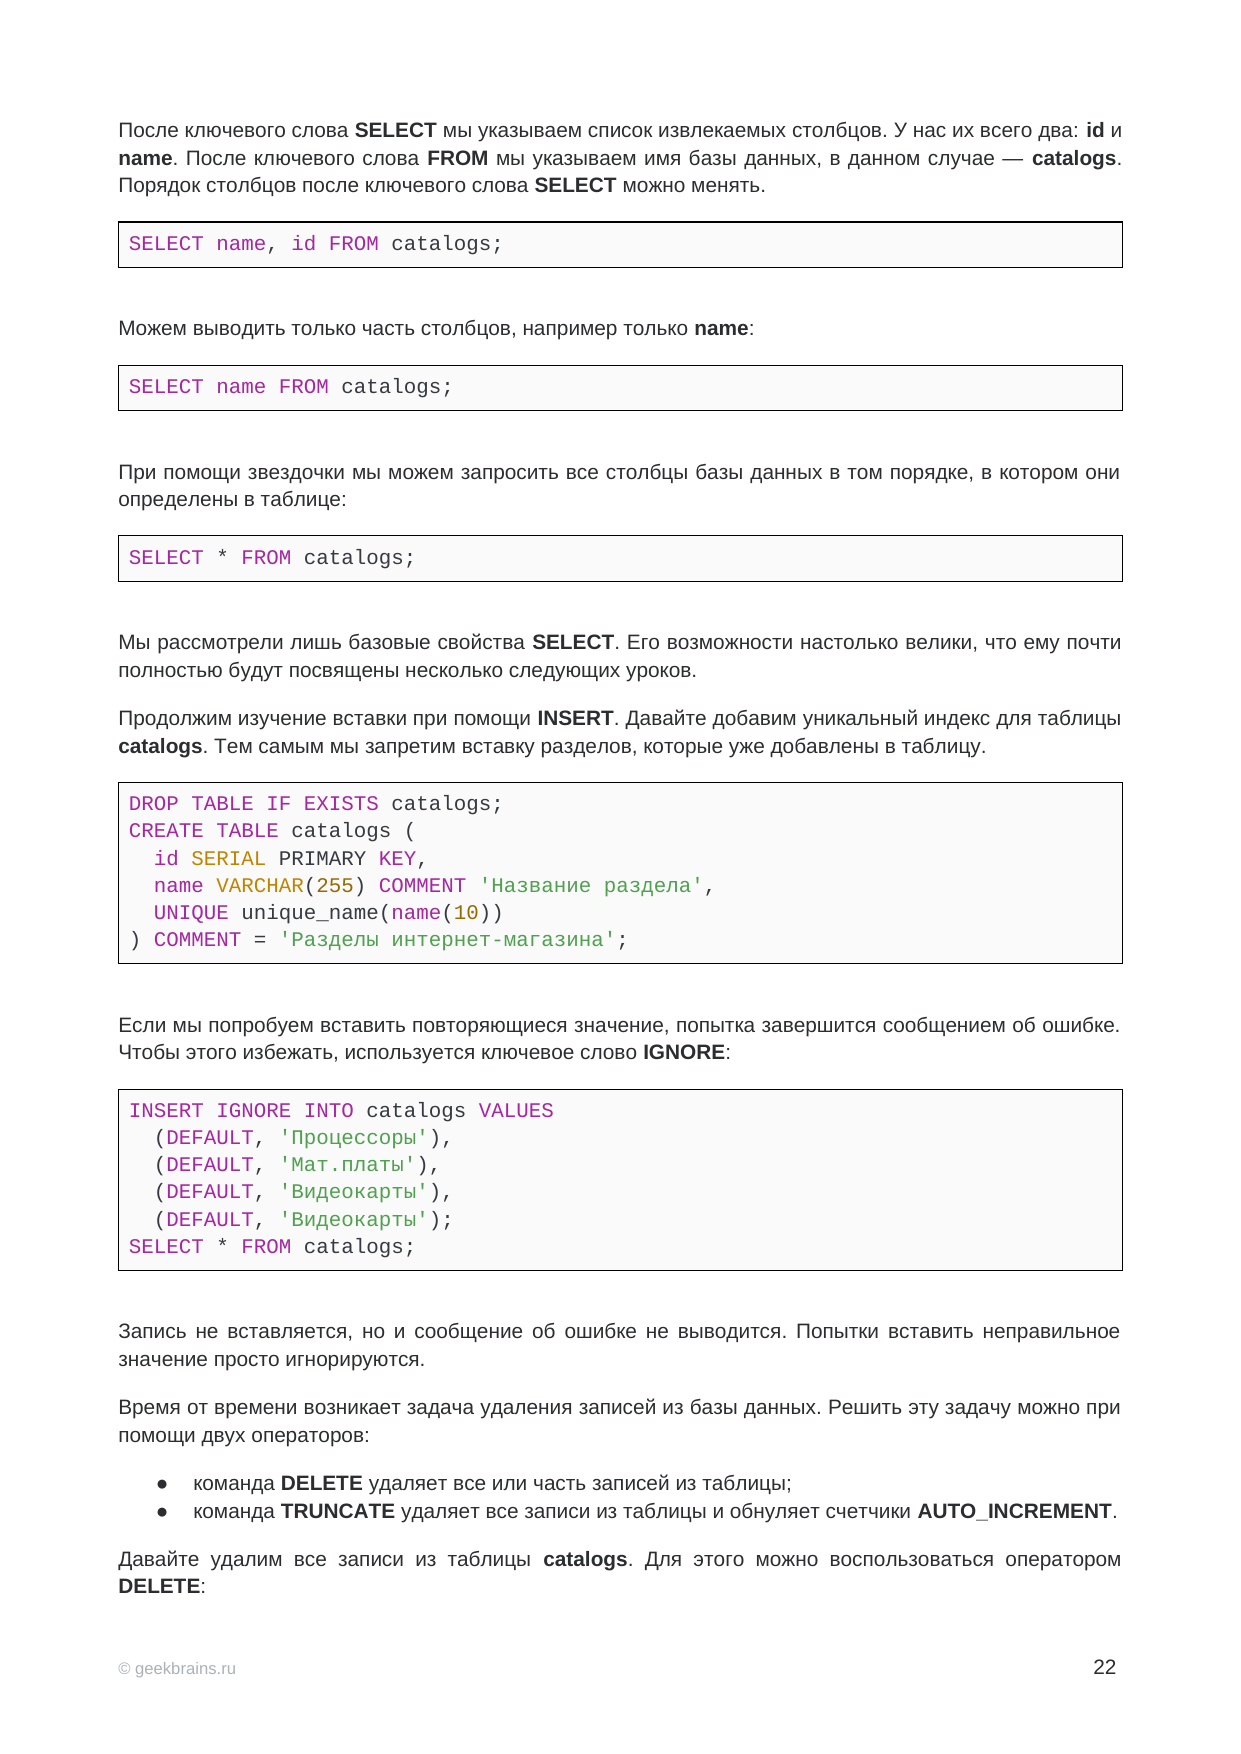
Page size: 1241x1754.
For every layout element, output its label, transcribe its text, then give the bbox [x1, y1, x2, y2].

table_header SELECT * FROM catalogs; [119, 536, 1122, 581]
list команда DELETE удаляет все или часть записей из таблицы; [156, 1471, 1122, 1495]
list команда TRUNCATE удаляет все записи из таблицы и обнуляет счетчики AUTO_INCREMENT. [156, 1498, 1122, 1522]
text Давайте удалим все записи из таблицы catalogs. Для этого можно воспользоваться оператором DELETE: [118, 1547, 1122, 1598]
text Запись не вставляется, но и сообщение об ошибке не выводится. Попытки вставить неправильное значение просто игнорируются. [118, 1292, 1122, 1371]
table_header INSERT IGNORE INTO catalogs VALUES (DEFAULT, 'Процессоры'), (DEFAULT, 'Мат.платы'), (DEFAULT, 'Видеокарты'), (DEFAULT, 'Видеокарты'); SELECT * FROM catalogs; [119, 1090, 1122, 1270]
text Мы рассмотрели лишь базовые свойства SELECT. Его возможности настолько велики, что ему почти полностью будут посвящены несколько следующих уроков. [118, 603, 1122, 682]
text При помощи звездочки мы можем запросить все столбцы базы данных в том порядке, в котором они определены в таблице: [118, 432, 1122, 511]
text Время от времени возникает задача удаления записей из базы данных. Решить эту задачу можно при помощи двух операторов: [118, 1395, 1122, 1447]
text Можем выводить только часть столбцов, например только name: [118, 289, 1122, 340]
text Если мы попробуем вставить повторяющиеся значение, попытка завершится сообщением об ошибке. Чтобы этого избежать, используется ключевое слово IGNORE: [118, 985, 1122, 1064]
table_header SELECT name, id FROM catalogs; [119, 223, 1122, 267]
table_header SELECT name FROM catalogs; [119, 366, 1122, 410]
table_header DROP TABLE IF EXISTS catalogs; CREATE TABLE catalogs ( id SERIAL PRIMARY KEY, name VARCHAR(255) COMMENT 'Название раздела', UNIQUE unique_name(name(10)) ) COMMENT = 'Разделы интернет-магазина'; [119, 783, 1122, 963]
text После ключевого слова SELECT мы указываем список извлекаемых столбцов. У нас их всего два: id и name. После ключевого слова FROM мы указываем имя базы данных, в данном случае — catalogs. Порядок столбцов после ключевого слова SELECT можно менять. [118, 118, 1122, 197]
text Продолжим изучение вставки при помощи INSERT. Давайте добавим уникальный индекс для таблицы catalogs. Тем самым мы запретим вставку разделов, которые уже добавлены в таблицу. [118, 706, 1122, 757]
